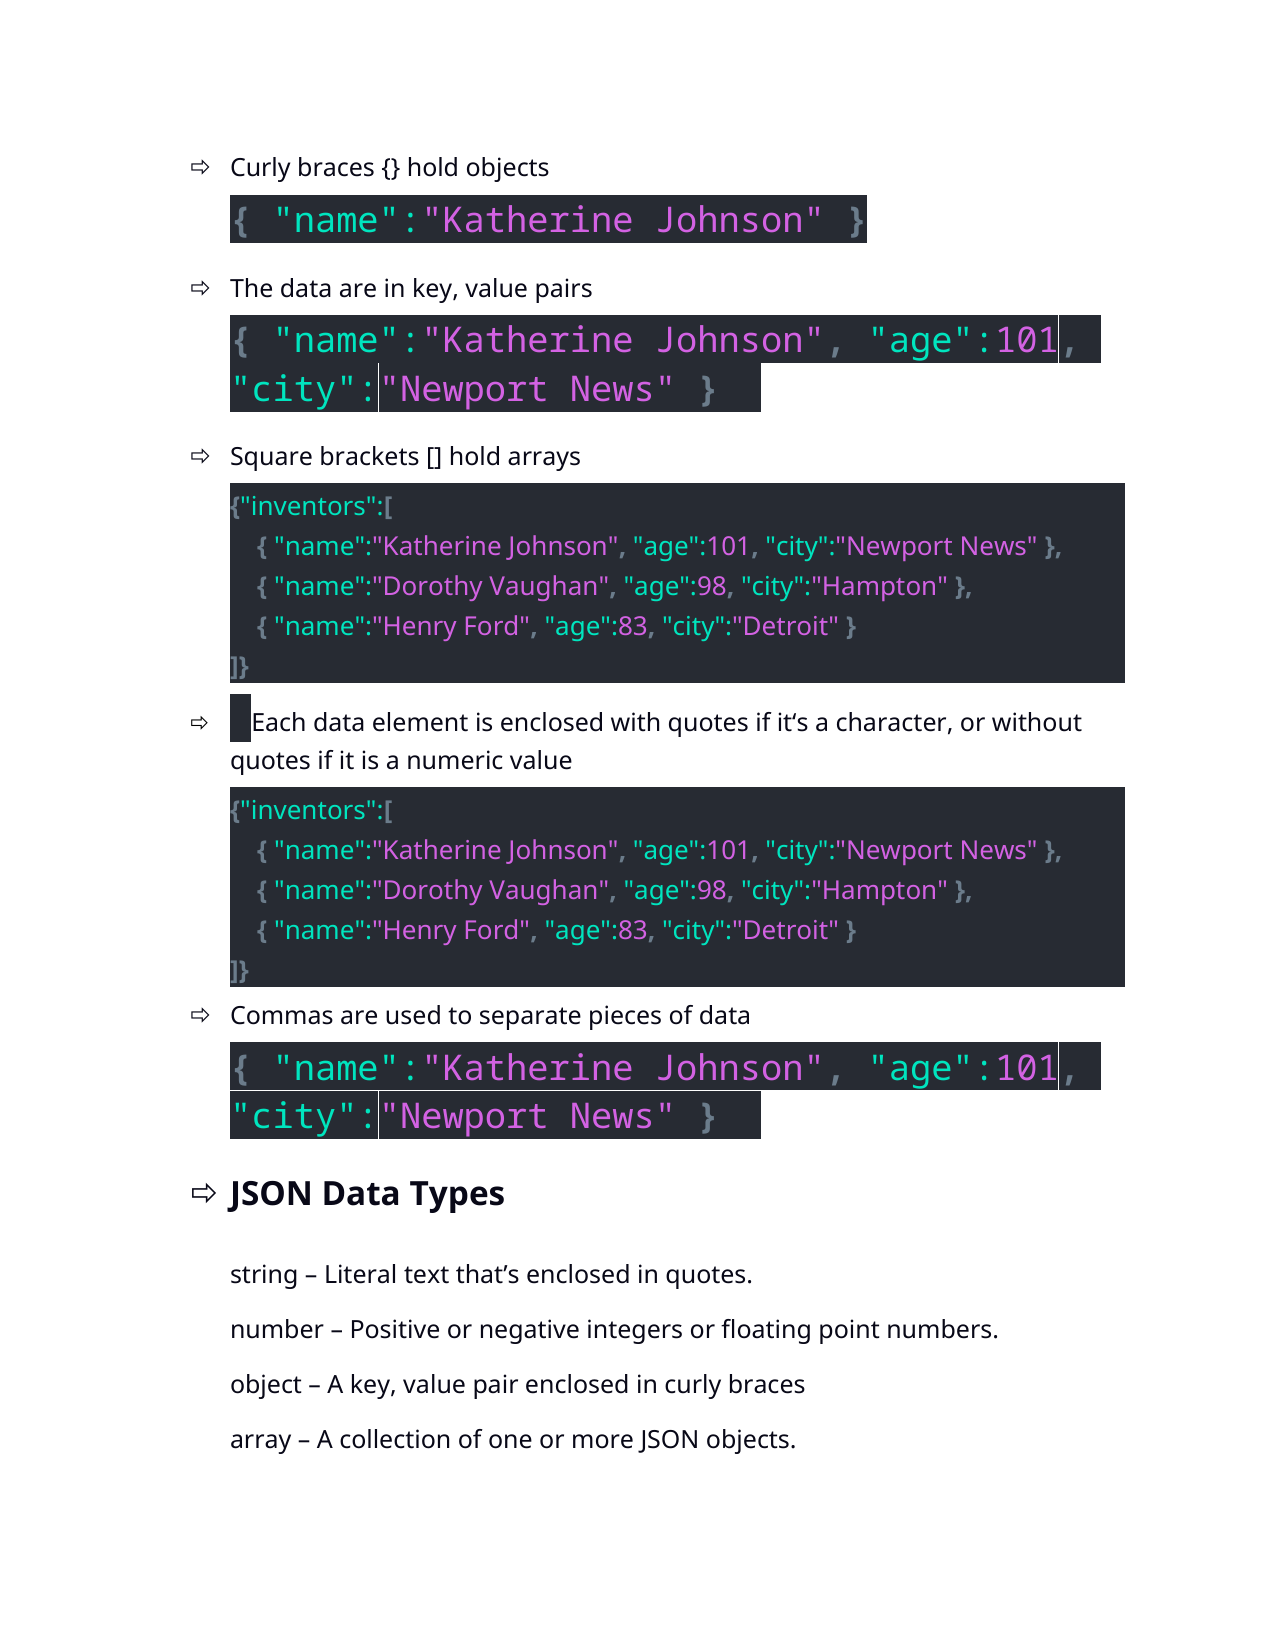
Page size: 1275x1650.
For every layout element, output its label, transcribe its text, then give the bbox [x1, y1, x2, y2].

list Square brackets [] hold arrays [189, 439, 1125, 473]
list The data are in key, value pairs [189, 270, 1125, 304]
list { "name":"Henry Ford", "age":83, "city":"Detroit" } [230, 907, 1125, 947]
list { "name":"Katherine Johnson", "age":101, "city":"Newport News" }, [230, 523, 1125, 563]
list {"inventors":[ [230, 483, 1125, 523]
list { "name":"Katherine Johnson", "age":101, "city":"Newport News" } [230, 315, 1125, 412]
list ]} [230, 947, 1125, 987]
text string – Literal text that’s enclosed in quotes. [230, 1257, 1125, 1291]
subtitle JSON Data Types [189, 1156, 1125, 1216]
list { "name":"Katherine Johnson", "age":101, "city":"Newport News" }, [230, 827, 1125, 867]
text array – A collection of one or more JSON objects. [230, 1422, 1125, 1456]
list Commas are used to separate pieces of data [189, 998, 1125, 1032]
text object – A key, value pair enclosed in curly braces [230, 1367, 1125, 1401]
list { "name":"Dorothy Vaughan", "age":98, "city":"Hampton" }, [230, 563, 1125, 603]
list { "name":"Katherine Johnson", "age":101, "city":"Newport News" } [230, 1042, 1125, 1139]
list { "name":"Katherine Johnson" } [230, 194, 1125, 243]
text number – Positive or negative integers or floating point numbers. [230, 1312, 1125, 1346]
list Curly braces {} hold objects [189, 150, 1125, 184]
list { "name":"Dorothy Vaughan", "age":98, "city":"Hampton" }, [230, 867, 1125, 907]
list ]} [230, 643, 1125, 683]
list {"inventors":[ [230, 787, 1125, 827]
list Each data element is enclosed with quotes if it‘s a character, or without quotes if it is a numeric value [189, 694, 1125, 777]
list { "name":"Henry Ford", "age":83, "city":"Detroit" } [230, 603, 1125, 643]
